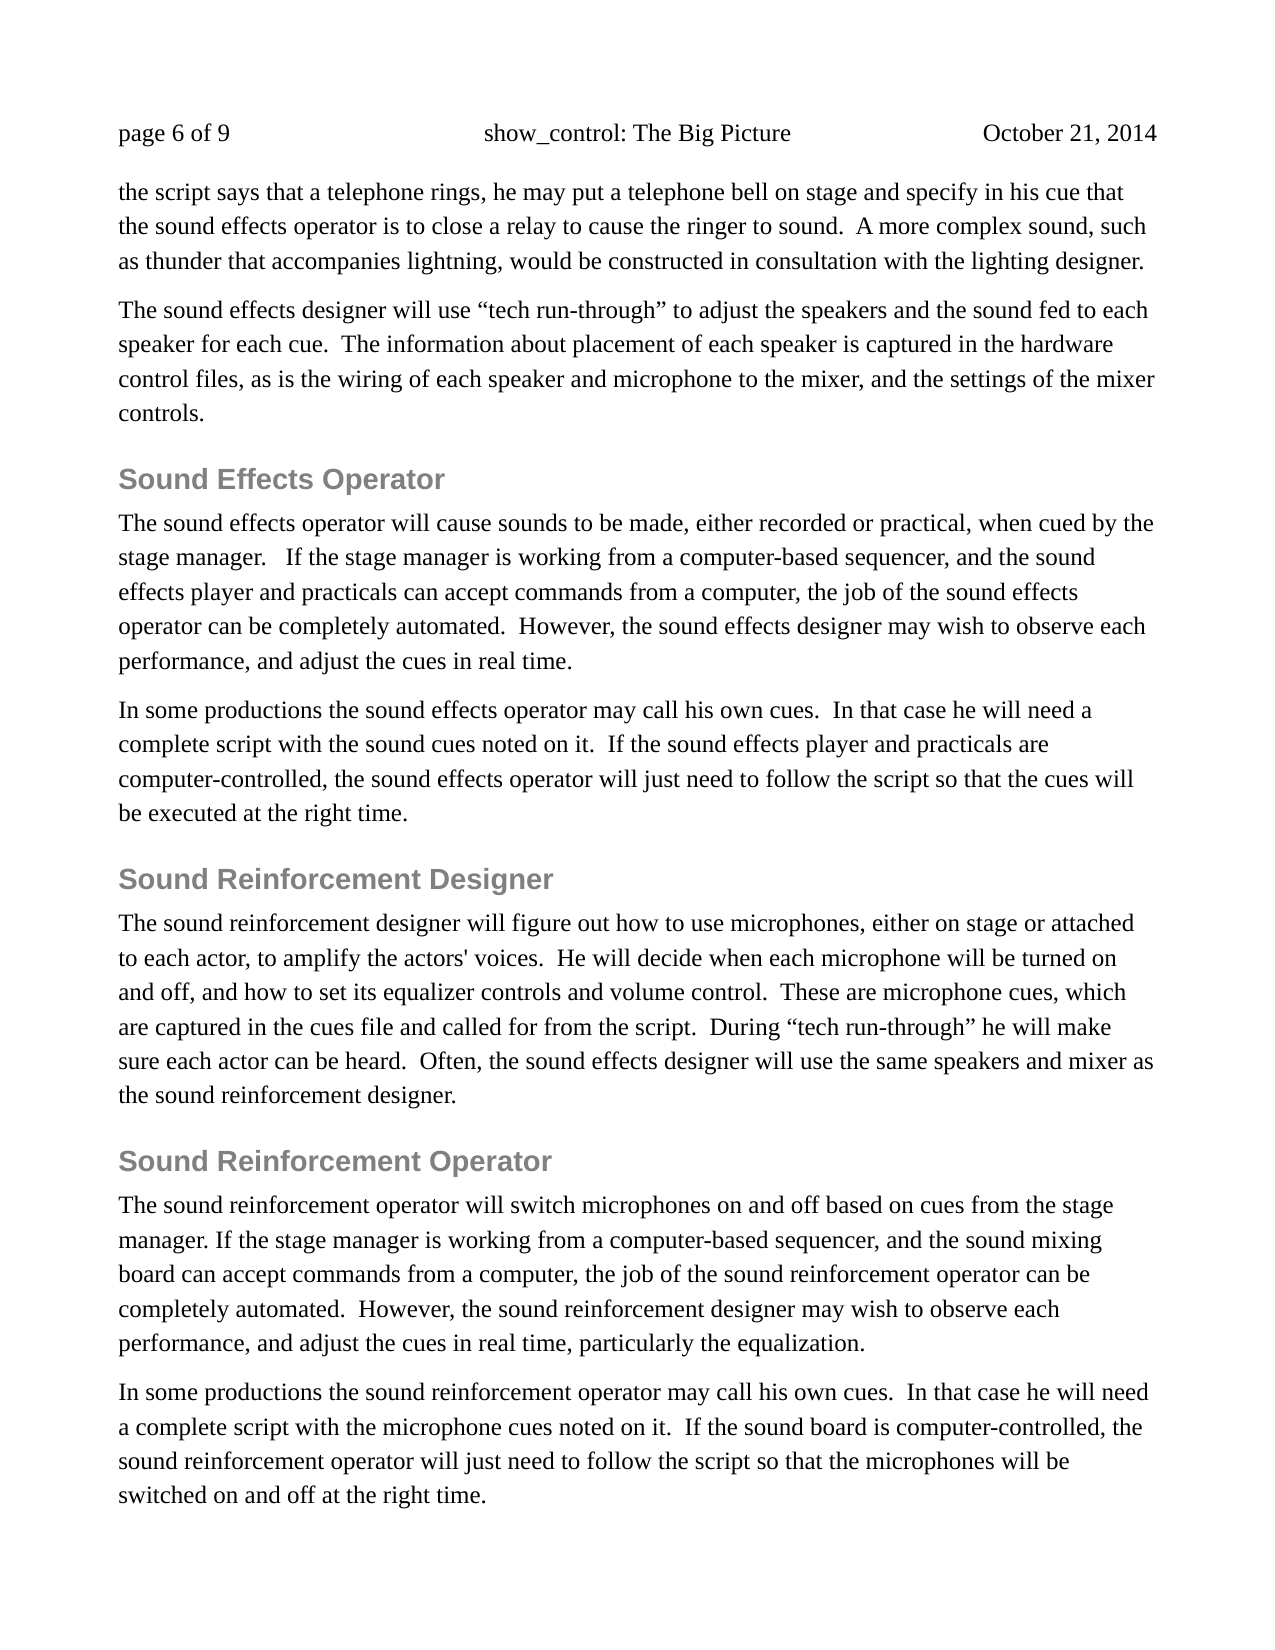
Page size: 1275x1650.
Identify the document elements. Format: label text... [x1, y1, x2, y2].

text The sound reinforcement designer will figure out how to use microphones, either on stage or attached to each actor, to amplify the actors' voices. He will decide when each microphone will be turned on and off, and how to set its equalizer controls and volume control. These are microphone cues, which are captured in the cues file and called for from the script. During “tech run-through” he will make sure each actor can be heard. Often, the sound effects designer will use the same speakers and mixer as the sound reinforcement designer. [118, 908, 1157, 1109]
text The sound effects operator will cause sounds to be made, either recorded or practical, when cued by the stage manager. If the stage manager is working from a computer-based sequencer, and the sound effects player and practicals can accept commands from a computer, the job of the sound effects operator can be completely automated. However, the sound effects designer may wish to observe each performance, and adjust the cues in real time. [118, 508, 1157, 675]
text the script says that a telephone rings, he may put a telephone bell on stage and specify in his cue that the sound effects operator is to close a relay to cause the ringer to sound. A more complex sound, such as thunder that accompanies lightning, would be constructed in consultation with the lighting designer. [118, 177, 1157, 274]
subtitle Sound Effects Operator [118, 462, 1157, 496]
subtitle Sound Reinforcement Operator [118, 1144, 1157, 1178]
subtitle Sound Reinforcement Designer [118, 862, 1157, 896]
text In some productions the sound reinforcement operator may call his own cues. In that case he will need a complete script with the microphone cues noted on it. If the sound board is computer-controlled, the sound reinforcement operator will just need to follow the script so that the microphones will be switched on and off at the right time. [118, 1377, 1157, 1509]
text The sound reinforcement operator will switch microphones on and off based on cues from the stage manager. If the stage manager is working from a computer-based sequencer, and the sound mixing board can accept commands from a computer, the job of the sound reinforcement operator can be completely automated. However, the sound reinforcement designer may wish to observe each performance, and adjust the cues in real time, particularly the equalization. [118, 1190, 1157, 1357]
text The sound effects designer will use “tech run-through” to adjust the speakers and the sound fed to each speaker for each cue. The information about placement of each speaker is captured in the hardware control files, as is the wiring of each speaker and microphone to the mixer, and the settings of the mixer controls. [118, 295, 1157, 427]
text In some productions the sound effects operator may call his own cues. In that case he will need a complete script with the sound cues noted on it. If the sound effects player and practicals are computer-controlled, the sound effects operator will just need to follow the script so that the cues will be executed at the right time. [118, 695, 1157, 827]
